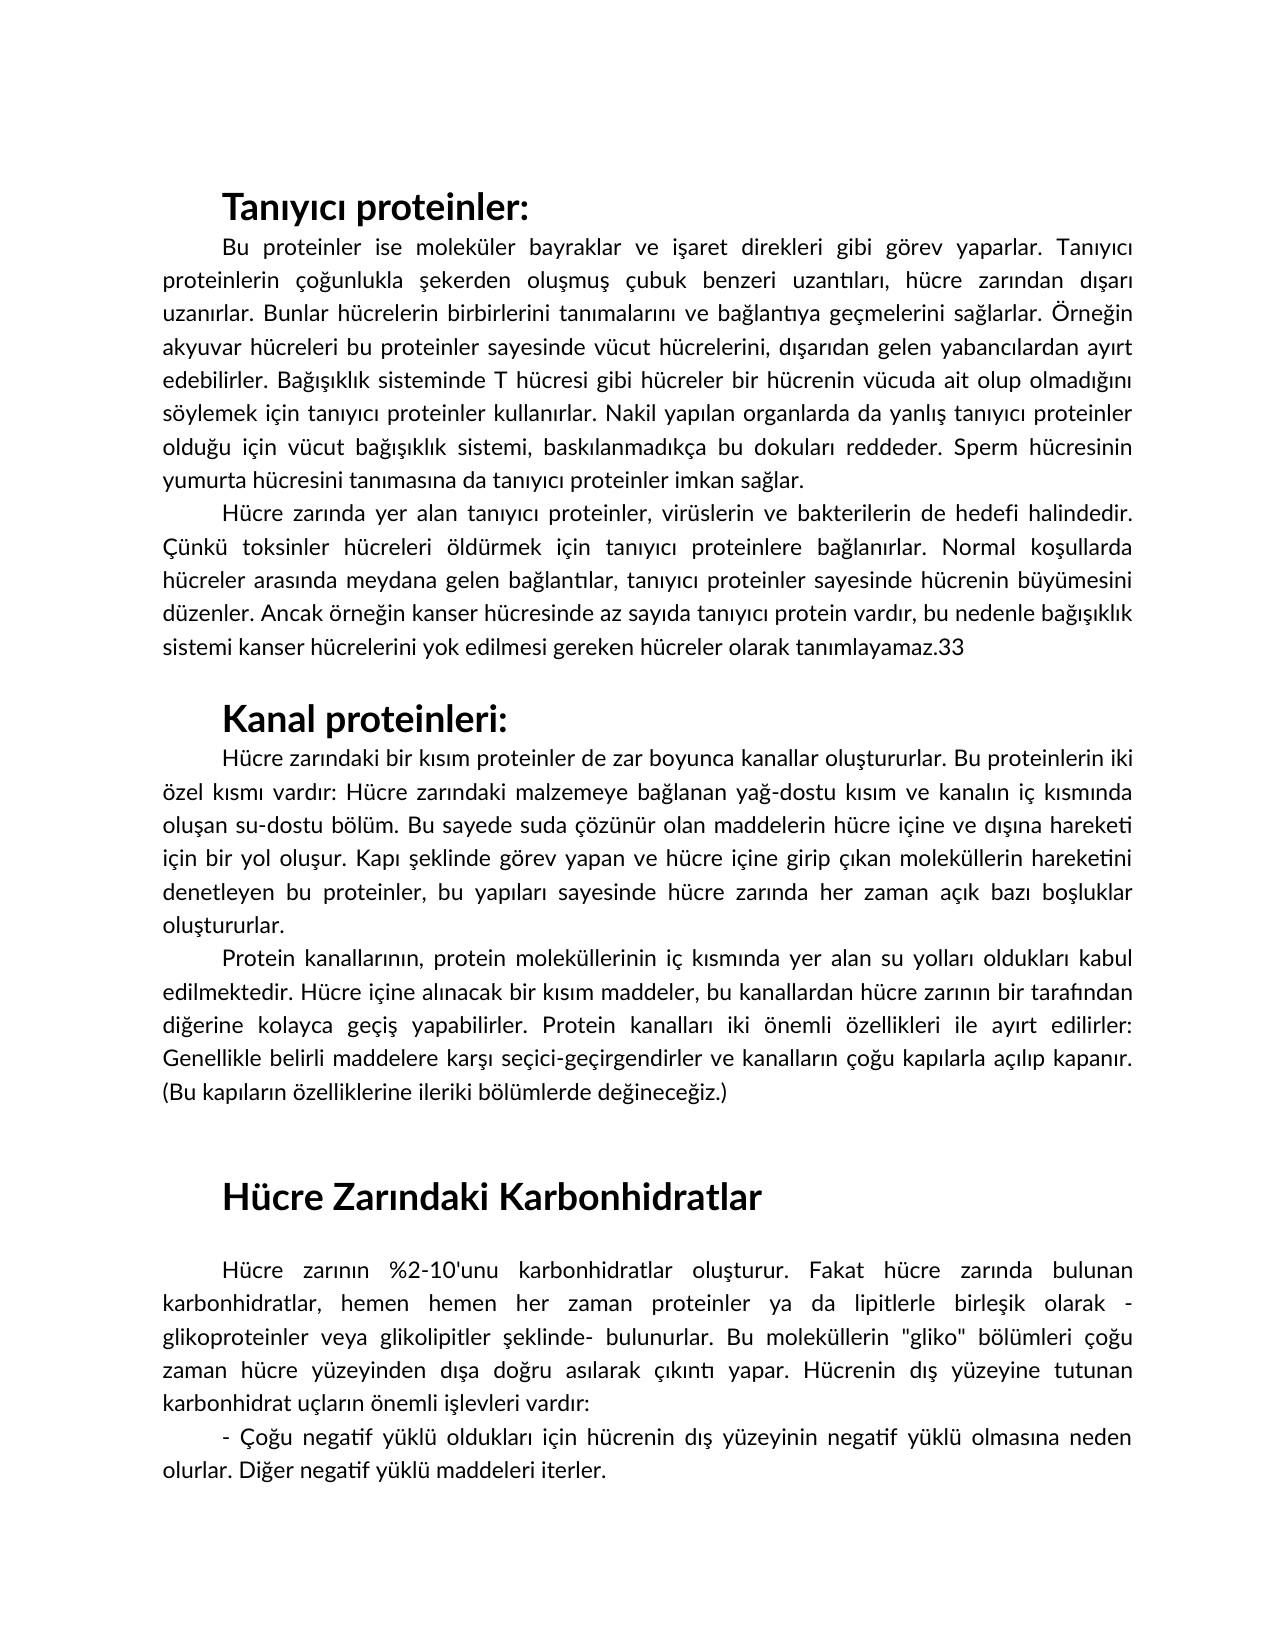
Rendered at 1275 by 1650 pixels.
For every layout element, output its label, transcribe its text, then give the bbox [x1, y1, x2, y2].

text Protein kanallarının, protein moleküllerinin iç kısmında yer alan su yolları oldukları kabul edilmektedir. Hücre içine alınacak bir kısım maddeler, bu kanallardan hücre zarının bir tarafından diğerine kolayca geçiş yapabilirler. Protein kanalları iki önemli özellikleri ile ayırt edilirler: Genellikle belirli maddelere karşı seçici-geçirgendirler ve kanalların çoğu kapılarla açılıp kapanır. (Bu kapıların özelliklerine ileriki bölümlerde değineceğiz.) [162, 940, 1134, 1107]
text Hücre zarında yer alan tanıyıcı proteinler, virüslerin ve bakterilerin de hedefi halindedir. Çünkü toksinler hücreleri öldürmek için tanıyıcı proteinlere bağlanırlar. Normal koşullarda hücreler arasında meydana gelen bağlantılar, tanıyıcı proteinler sayesinde hücrenin büyümesini düzenler. Ancak örneğin kanser hücresinde az sayıda tanıyıcı protein vardır, bu nedenle bağışıklık sistemi kanser hücrelerini yok edilmesi gereken hücreler olarak tanımlayamaz.33 [162, 495, 1134, 662]
subtitle Kanal proteinleri: [162, 695, 1134, 740]
text - Çoğu negatif yüklü oldukları için hücrenin dış yüzeyinin negatif yüklü olmasına neden olurlar. Diğer negatif yüklü maddeleri iterler. [162, 1418, 1134, 1485]
text Hücre zarındaki bir kısım proteinler de zar boyunca kanallar oluştururlar. Bu proteinlerin iki özel kısmı vardır: Hücre zarındaki malzemeye bağlanan yağ-dostu kısım ve kanalın iç kısmında oluşan su-dostu bölüm. Bu sayede suda çözünür olan maddelerin hücre içine ve dışına hareketi için bir yol oluşur. Kapı şeklinde görev yapan ve hücre içine girip çıkan moleküllerin hareketini denetleyen bu proteinler, bu yapıları sayesinde hücre zarında her zaman açık bazı boşluklar oluştururlar. [162, 740, 1134, 940]
text Hücre zarının %2-10'unu karbonhidratlar oluşturur. Fakat hücre zarında bulunan karbonhidratlar, hemen hemen her zaman proteinler ya da lipitlerle birleşik olarak -glikoproteinler veya glikolipitler şeklinde- bulunurlar. Bu moleküllerin "gliko" bölümleri çoğu zaman hücre yüzeyinden dışa doğru asılarak çıkıntı yapar. Hücrenin dış yüzeyine tutunan karbonhidrat uçların önemli işlevleri vardır: [162, 1252, 1134, 1418]
subtitle Tanıyıcı proteinler: [162, 183, 1134, 228]
text Hücre Zarındaki Karbonhidratlar [162, 1173, 1134, 1218]
text Bu proteinler ise moleküler bayraklar ve işaret direkleri gibi görev yaparlar. Tanıyıcı proteinlerin çoğunlukla şekerden oluşmuş çubuk benzeri uzantıları, hücre zarından dışarı uzanırlar. Bunlar hücrelerin birbirlerini tanımalarını ve bağlantıya geçmelerini sağlarlar. Örneğin akyuvar hücreleri bu proteinler sayesinde vücut hücrelerini, dışarıdan gelen yabancılardan ayırt edebilirler. Bağışıklık sisteminde T hücresi gibi hücreler bir hücrenin vücuda ait olup olmadığını söylemek için tanıyıcı proteinler kullanırlar. Nakil yapılan organlarda da yanlış tanıyıcı proteinler olduğu için vücut bağışıklık sistemi, baskılanmadıkça bu dokuları reddeder. Sperm hücresinin yumurta hücresini tanımasına da tanıyıcı proteinler imkan sağlar. [162, 228, 1134, 495]
